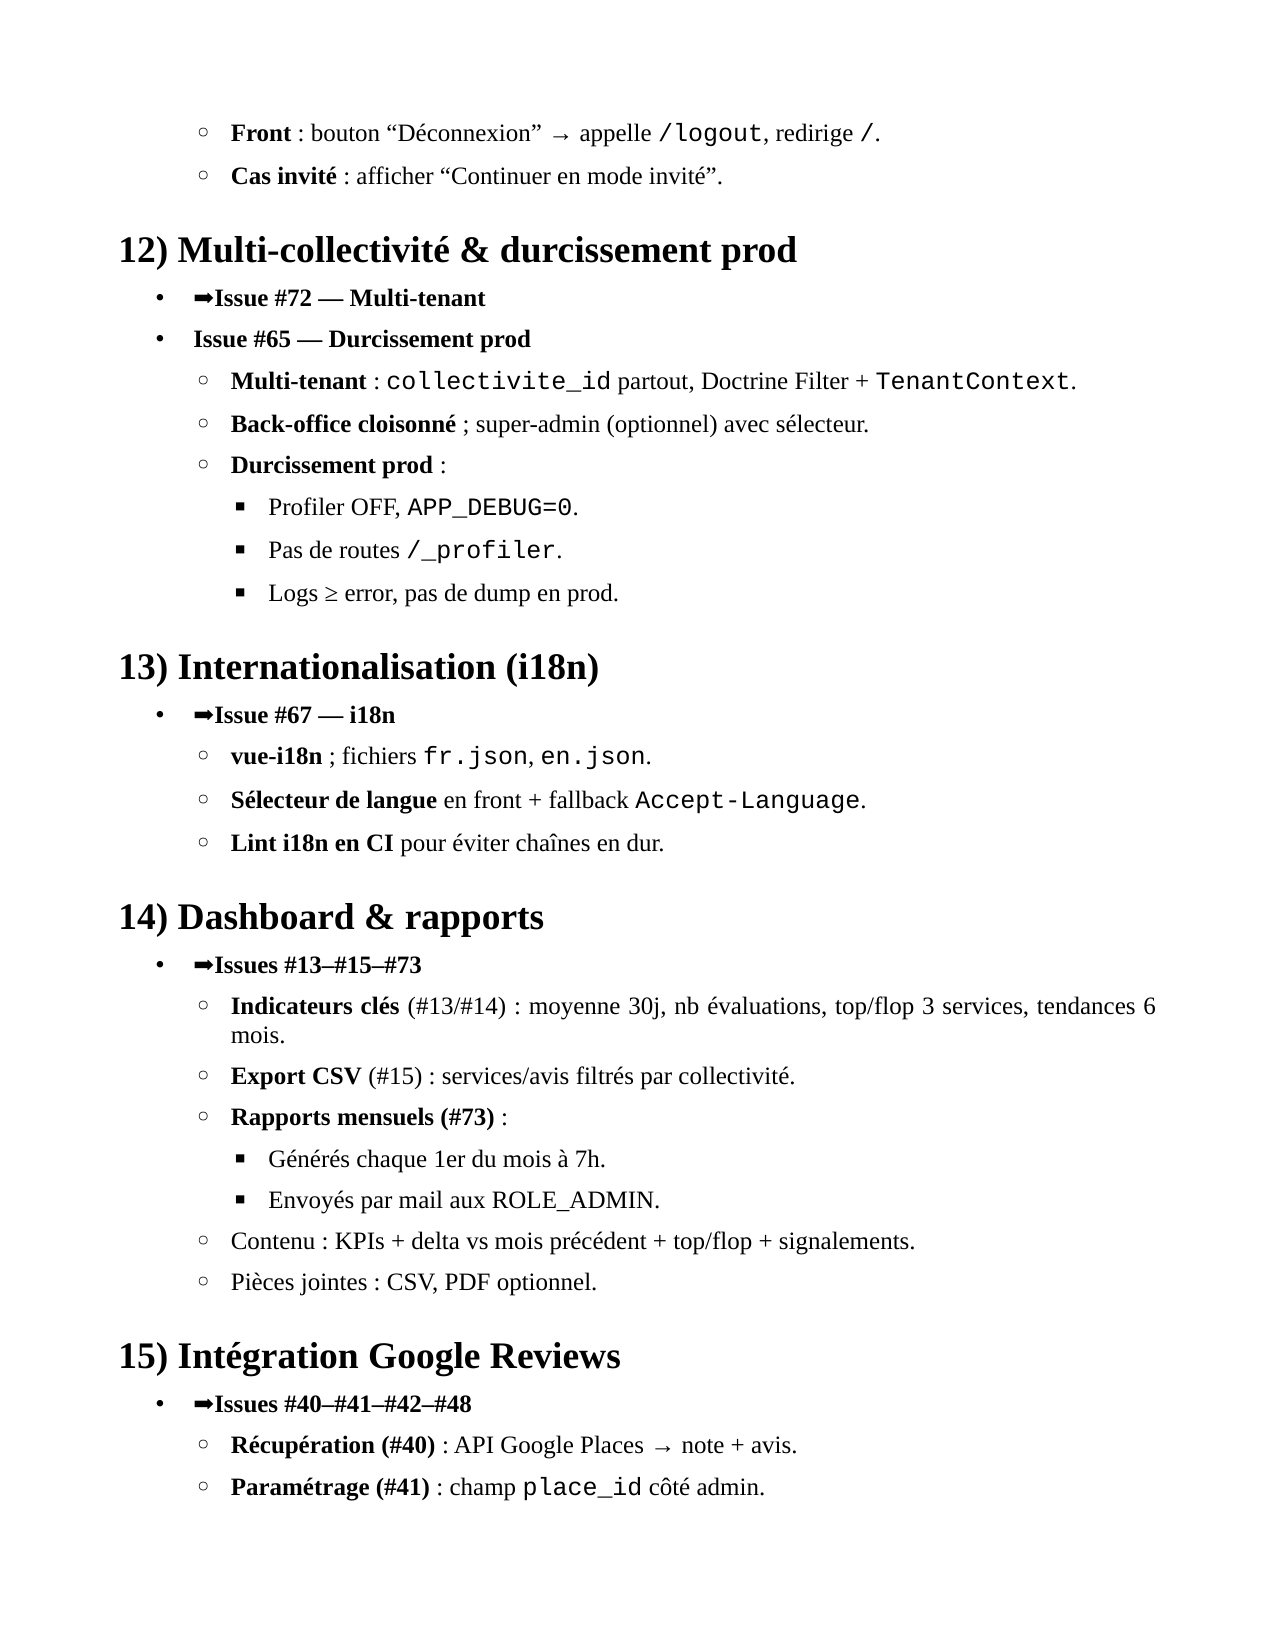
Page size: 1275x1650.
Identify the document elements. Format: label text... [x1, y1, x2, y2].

list Front : bouton “Déconnexion” → appelle /logout, redirige /. [193, 118, 1157, 149]
list ➡️Issue #72 — Multi-tenant [156, 283, 1157, 312]
list Pièces jointes : CSV, PDF optionnel. [193, 1267, 1157, 1296]
list Export CSV (#15) : services/avis filtrés par collectivité. [193, 1061, 1157, 1090]
list ➡️Issue #67 — i18n [156, 700, 1157, 729]
list Profiler OFF, APP_DEBUG=0. [231, 492, 1157, 522]
subtitle 15) Intégration Google Reviews [118, 1334, 1157, 1377]
list Cas invité : afficher “Continuer en mode invité”. [193, 161, 1157, 190]
list Logs ≥ error, pas de dump en prod. [231, 578, 1157, 607]
list Récupération (#40) : API Google Places → note + avis. [193, 1431, 1157, 1459]
subtitle 14) Dashboard & rapports [118, 894, 1157, 937]
list Back-office cloisonné ; super-admin (optionnel) avec sélecteur. [193, 409, 1157, 438]
list Sélecteur de langue en front + fallback Accept-Language. [193, 785, 1157, 816]
list ➡️Issues #40–#41–#42–#48 [156, 1389, 1157, 1418]
list Lint i18n en CI pour éviter chaînes en dur. [193, 828, 1157, 857]
subtitle 12) Multi-collectivité & durcissement prod [118, 228, 1157, 271]
list ➡️Issues #13–#15–#73 [156, 950, 1157, 979]
list Indicateurs clés (#13/#14) : moyenne 30j, nb évaluations, top/flop 3 services, tendances 6 mois. [193, 991, 1157, 1049]
subtitle 13) Internationalisation (i18n) [118, 644, 1157, 688]
list Contenu : KPIs + delta vs mois précédent + top/flop + signalements. [193, 1226, 1157, 1255]
list vue-i18n ; fichiers fr.json, en.json. [193, 741, 1157, 772]
list Envoyés par mail aux ROLE_ADMIN. [231, 1185, 1157, 1214]
list Issue #65 — Durcissement prod [156, 324, 1157, 353]
list Multi-tenant : collectivite_id partout, Doctrine Filter + TenantContext. [193, 366, 1157, 397]
list Pas de routes /_profiler. [231, 535, 1157, 566]
list Paramétrage (#41) : champ place_id côté admin. [193, 1472, 1157, 1503]
list Générés chaque 1er du mois à 7h. [231, 1144, 1157, 1172]
list Rapports mensuels (#73) : [193, 1102, 1157, 1131]
list Durcissement prod : [193, 450, 1157, 479]
